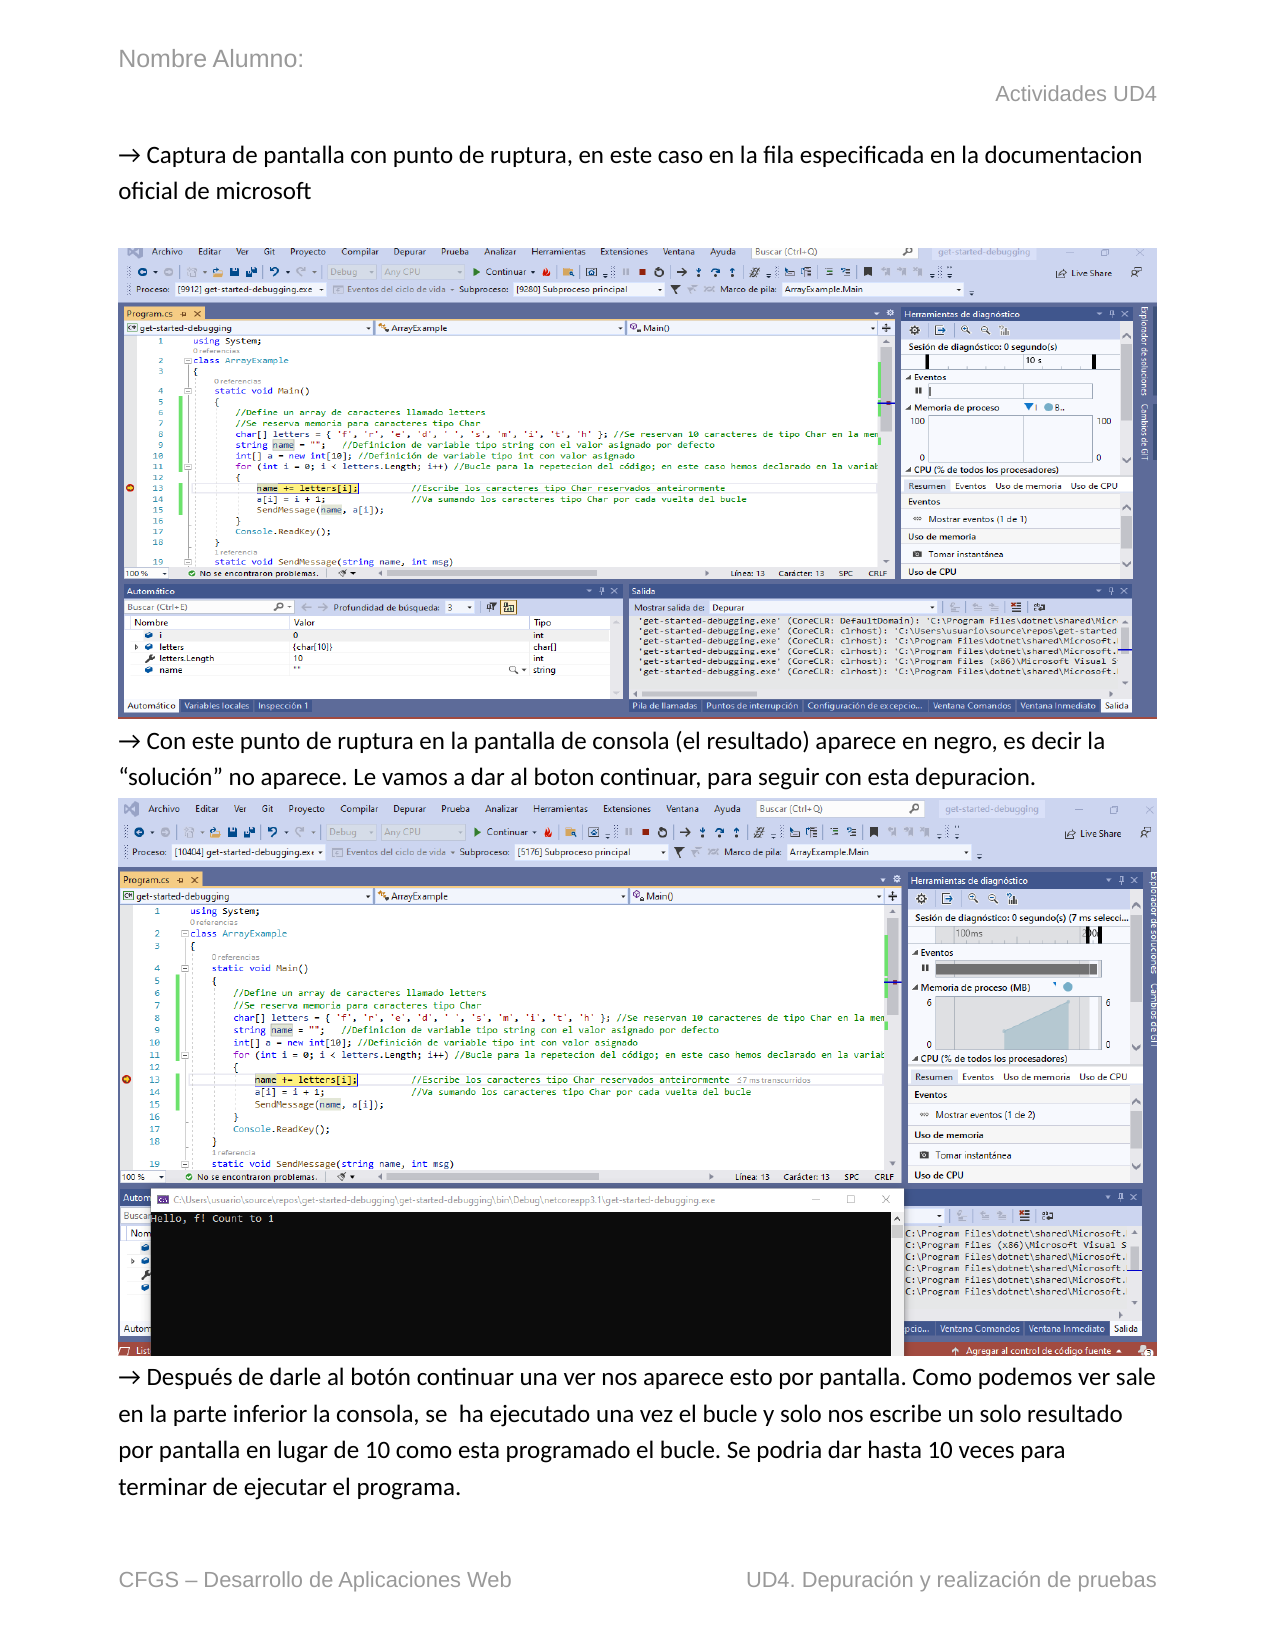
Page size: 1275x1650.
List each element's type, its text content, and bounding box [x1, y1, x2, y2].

text → Con este punto de ruptura en la pantalla de consola (el resultado) aparece en negro, es decir la “solución” no aparece. Le vamos a dar al boton continuar, para seguir con esta depuracion. [118, 719, 1157, 792]
picture [118, 798, 1157, 1356]
text → Captura de pantalla con punto de ruptura, en este caso en la fila especificada en la documentacion oficial de microsoft [118, 139, 1157, 206]
text → Después de darle al botón continuar una ver nos aparece esto por pantalla. Como podemos ver sale en la parte inferior la consola, se ha ejecutado una vez el bucle y solo nos escribe un solo resultado por pantalla en lugar de 10 como esta programado el bucle. Se podria dar hasta 10 veces para terminar de ejecutar el programa. [118, 1356, 1157, 1501]
picture [118, 248, 1157, 719]
